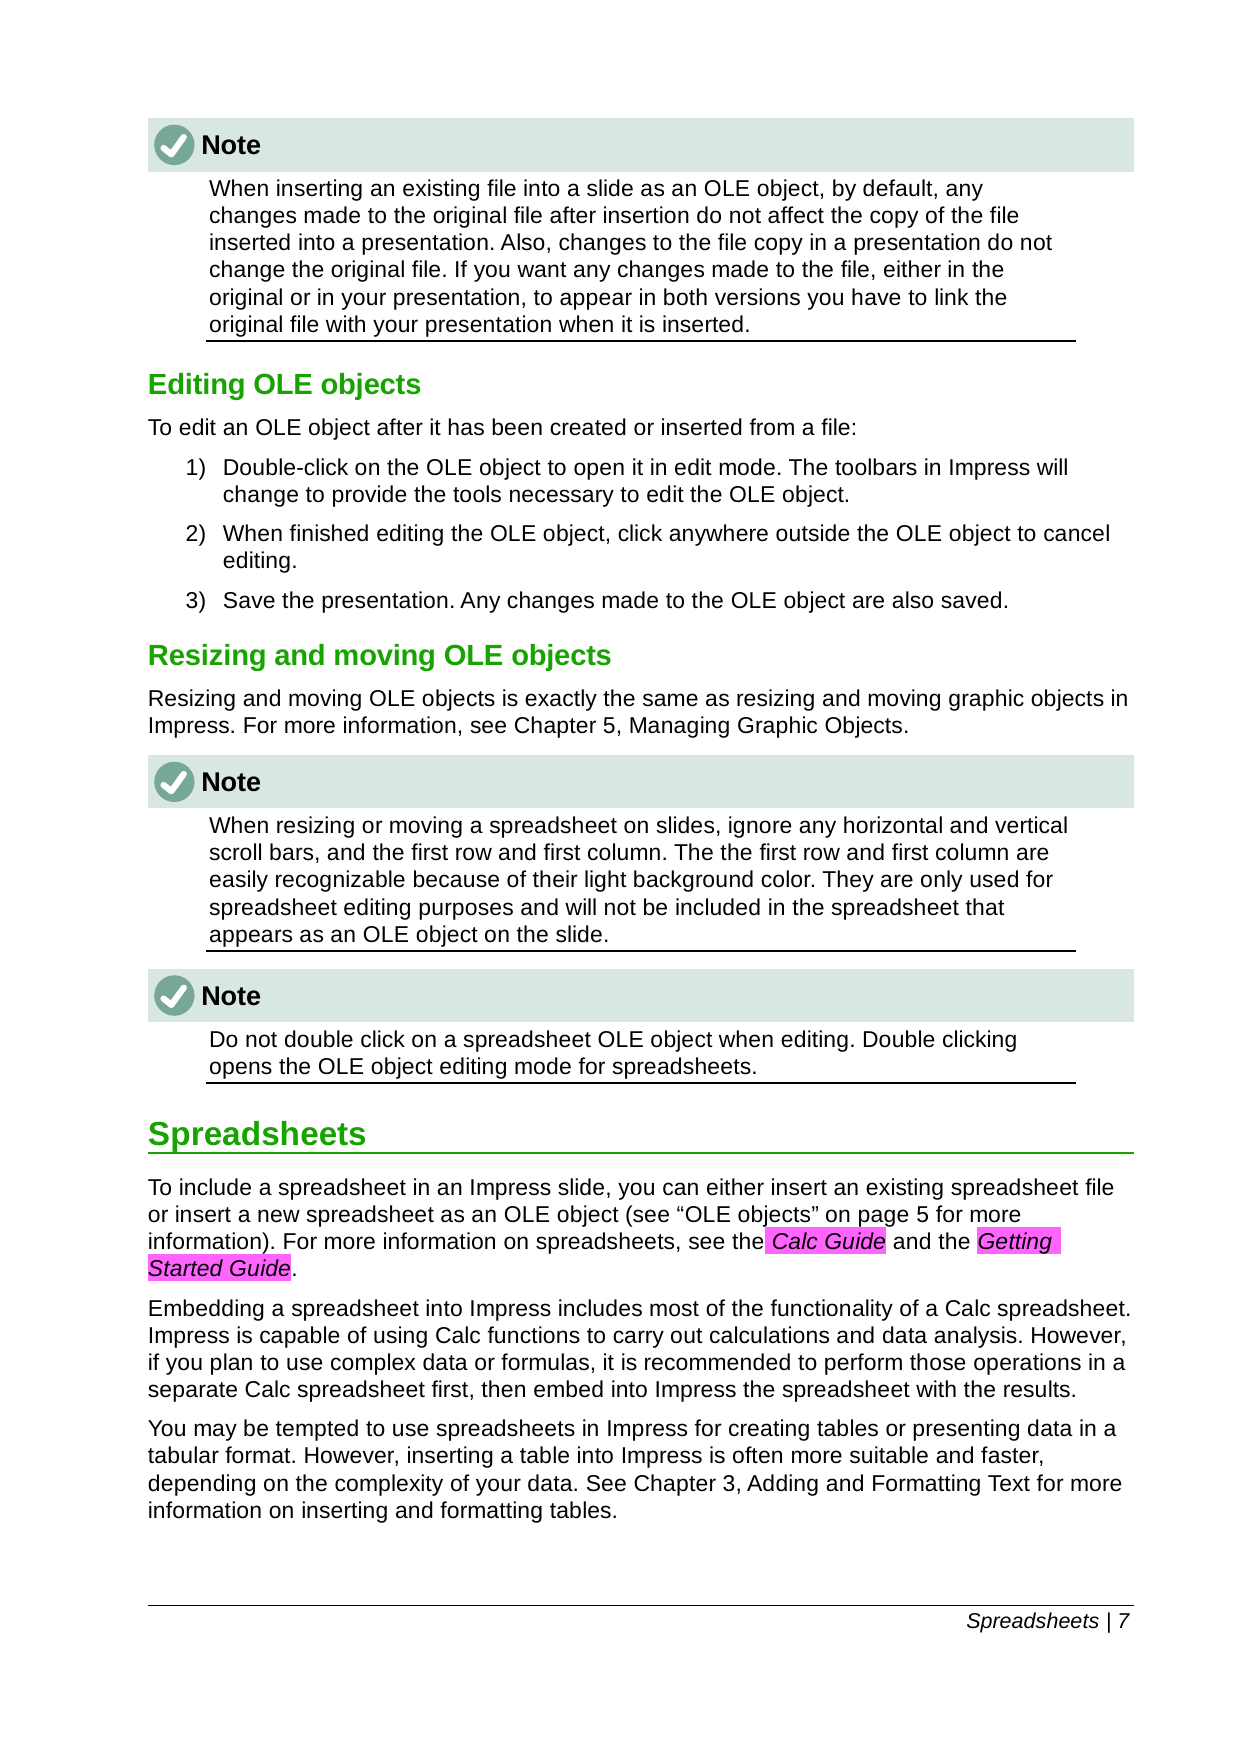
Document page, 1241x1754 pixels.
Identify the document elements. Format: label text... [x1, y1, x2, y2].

subtitle Note [148, 118, 1134, 172]
text Resizing and moving OLE objects is exactly the same as resizing and moving graphic objects in Impress. For more information, see Chapter 5, Managing Graphic Objects. [148, 684, 1134, 738]
text To include a spreadsheet in an Impress slide, you can either insert an existing spreadsheet file or insert a new spreadsheet as an OLE object (see “OLE objects” on page 5 for more information). For more information on spreadsheets, see the Calc Guide and the Getting Started Guide. [148, 1173, 1134, 1281]
list Save the presentation. Any changes made to the OLE object are also saved. [206, 586, 1134, 613]
text To edit an OLE object after it has been created or inserted from a file: [148, 413, 1134, 440]
list Double-click on the OLE object to open it in edit mode. The toolbars in Impress will change to provide the tools necessary to edit the OLE object. [206, 453, 1134, 507]
subtitle Editing OLE objects [148, 367, 1134, 401]
text When resizing or moving a spreadsheet on slides, ignore any horizontal and vertical scroll bars, and the first row and first column. The the first row and first column are easily recognizable because of their light background color. They are only used for spreadsheet editing purposes and will not be included in the spreadsheet that appears as an OLE object on the slide. [206, 808, 1076, 950]
subtitle Note [148, 755, 1134, 808]
text When inserting an existing file into a slide as an OLE object, by default, any changes made to the original file after insertion do not affect the copy of the file inserted into a presentation. Also, changes to the file copy in a presentation do not change the original file. If you want any changes made to the file, either in the original or in your presentation, to appear in both versions you have to link the original file with your presentation when it is inserted. [206, 172, 1076, 340]
text Embedding a spreadsheet into Impress includes most of the functionality of a Calc spreadsheet. Impress is capable of using Calc functions to carry out calculations and data analysis. However, if you plan to use complex data or formulas, it is recommended to perform those operations in a separate Calc spreadsheet first, then embed into Impress the spreadsheet with the results. [148, 1294, 1134, 1402]
subtitle Resizing and moving OLE objects [148, 638, 1134, 672]
subtitle Note [148, 969, 1134, 1022]
subtitle Spreadsheets [148, 1114, 1134, 1152]
list When finished editing the OLE object, click anywhere outside the OLE object to cancel editing. [206, 519, 1134, 574]
text Do not double click on a spreadsheet OLE object when editing. Double clicking opens the OLE object editing mode for spreadsheets. [206, 1022, 1076, 1082]
text You may be tempted to use spreadsheets in Impress for creating tables or presenting data in a tabular format. However, inserting a table into Impress is often more suitable and faster, depending on the complexity of your data. See Chapter 3, Adding and Formatting Text for more information on inserting and formatting tables. [148, 1415, 1134, 1523]
